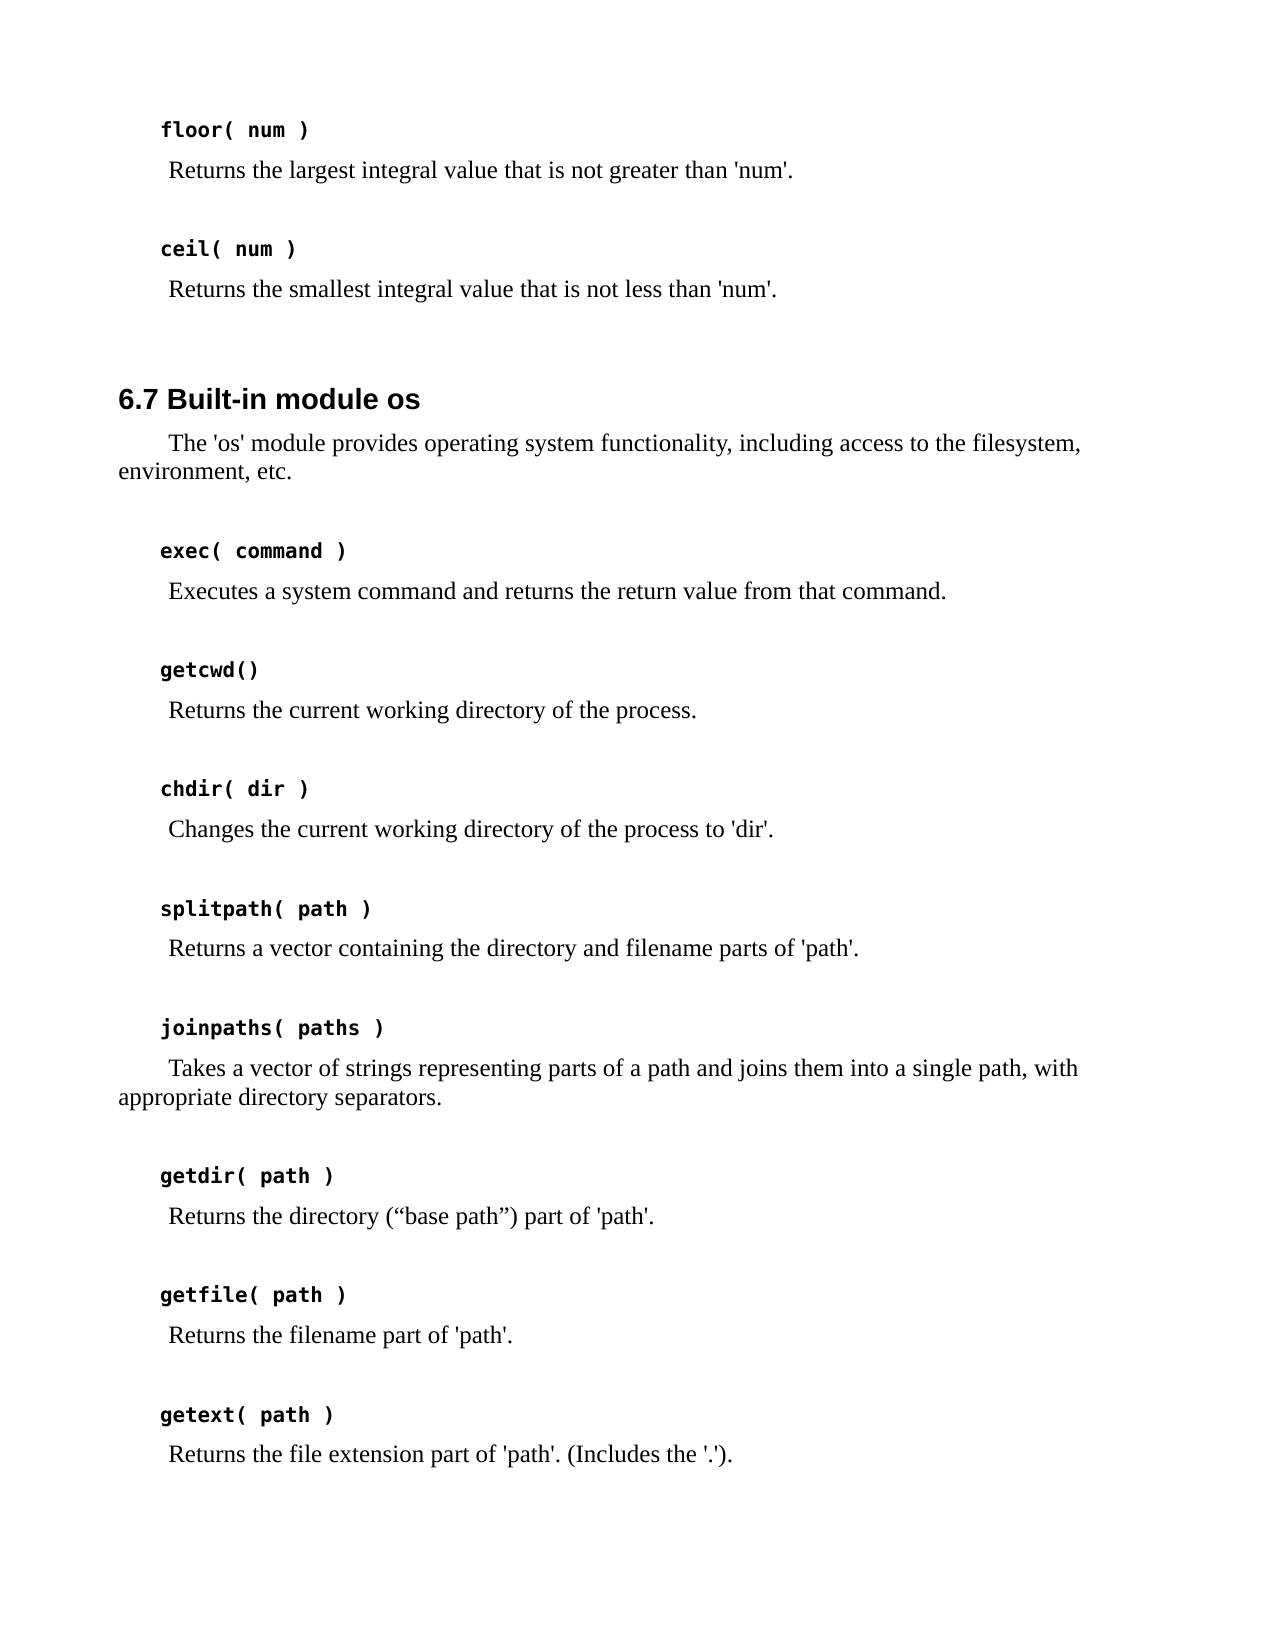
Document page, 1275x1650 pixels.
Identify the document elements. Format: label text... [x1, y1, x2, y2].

text splitpath( path ) [118, 897, 1157, 921]
text floor( num ) [118, 118, 1157, 142]
text The 'os' module provides operating system functionality, including access to the filesystem, environment, etc. [118, 428, 1157, 485]
text Returns the largest integral value that is not greater than 'num'. [118, 155, 1157, 184]
text Executes a system command and returns the return value from that command. [118, 576, 1157, 604]
text getext( path ) [118, 1403, 1157, 1427]
text exec( command ) [118, 539, 1157, 563]
text getfile( path ) [118, 1283, 1157, 1308]
text Returns the file extension part of 'path'. (Includes the '.'). [118, 1439, 1157, 1468]
text getcwd() [118, 658, 1157, 682]
text Returns the directory (“base path”) part of 'path'. [118, 1201, 1157, 1229]
subtitle 6.7 Built-in module os [118, 382, 1157, 415]
text getdir( path ) [118, 1164, 1157, 1188]
text Changes the current working directory of the process to 'dir'. [118, 814, 1157, 843]
text Takes a vector of strings representing parts of a path and joins them into a single path, with appropriate directory separators. [118, 1053, 1157, 1110]
text ceil( num ) [118, 237, 1157, 262]
text Returns a vector containing the directory and filename parts of 'path'. [118, 933, 1157, 962]
text Returns the smallest integral value that is not less than 'num'. [118, 274, 1157, 303]
text chdir( dir ) [118, 777, 1157, 802]
text Returns the filename part of 'path'. [118, 1320, 1157, 1349]
text joinpaths( paths ) [118, 1016, 1157, 1040]
text Returns the current working directory of the process. [118, 695, 1157, 724]
